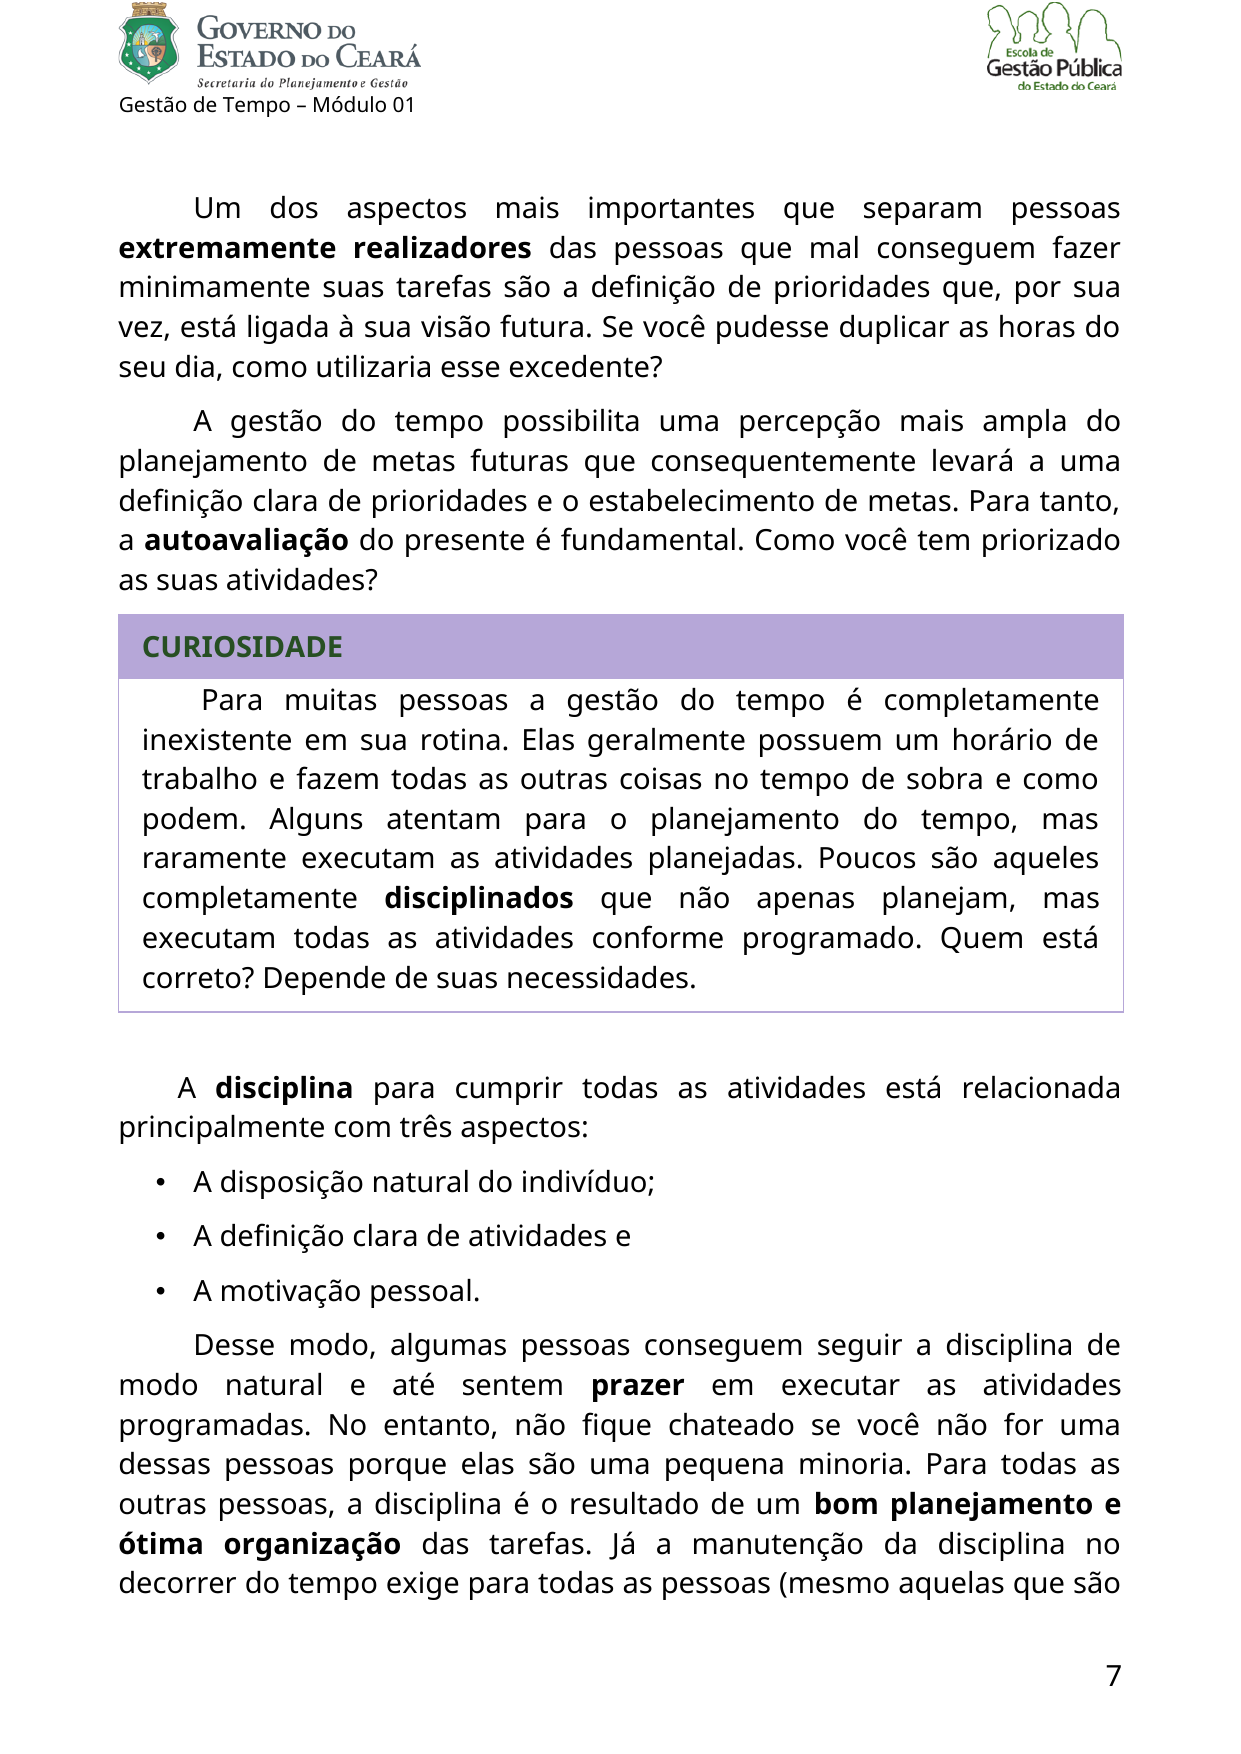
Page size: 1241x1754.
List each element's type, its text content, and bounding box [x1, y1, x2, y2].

text Desse modo, algumas pessoas conseguem seguir a disciplina de modo natural e até sentem prazer em executar as atividades programadas. No entanto, não fique chateado se você não for uma dessas pessoas porque elas são uma pequena minoria. Para todas as outras pessoas, a disciplina é o resultado de um bom planejamento e ótima organização das tarefas. Já a manutenção da disciplina no decorrer do tempo exige para todas as pessoas (mesmo aquelas que são [118, 1324, 1122, 1602]
text A disciplina para cumprir todas as atividades está relacionada principalmente com três aspectos: [118, 1067, 1122, 1146]
text A gestão do tempo possibilita uma percepção mais ampla do planejamento de metas futuras que consequentemente levará a uma definição clara de prioridades e o estabelecimento de metas. Para tanto, a autoavaliação do presente é fundamental. Como você tem priorizado as suas atividades? [118, 401, 1122, 599]
list A disposição natural do indivíduo; [156, 1161, 1122, 1201]
list A motivação pessoal. [156, 1270, 1122, 1310]
table_header CURIOSIDADE [119, 615, 1123, 678]
list A definição clara de atividades e [156, 1216, 1122, 1255]
table_cell Para muitas pessoas a gestão do tempo é completamente inexistente em sua rotina. Elas geralmente possuem um horário de trabalho e fazem todas as outras coisas no tempo de sobra e como podem. Alguns atentam para o planejamento do tempo, mas raramente executam as atividades planejadas. Poucos são aqueles completamente disciplinados que não apenas planejam, mas executam todas as atividades conforme programado. Quem está correto? Depende de suas necessidades. [119, 679, 1123, 1011]
text Um dos aspectos mais importantes que separam pessoas extremamente realizadores das pessoas que mal conseguem fazer minimamente suas tarefas são a definição de prioridades que, por sua vez, está ligada à sua visão futura. Se você pudesse duplicar as horas do seu dia, como utilizaria esse excedente? [118, 187, 1122, 386]
picture [118, 2, 1122, 90]
